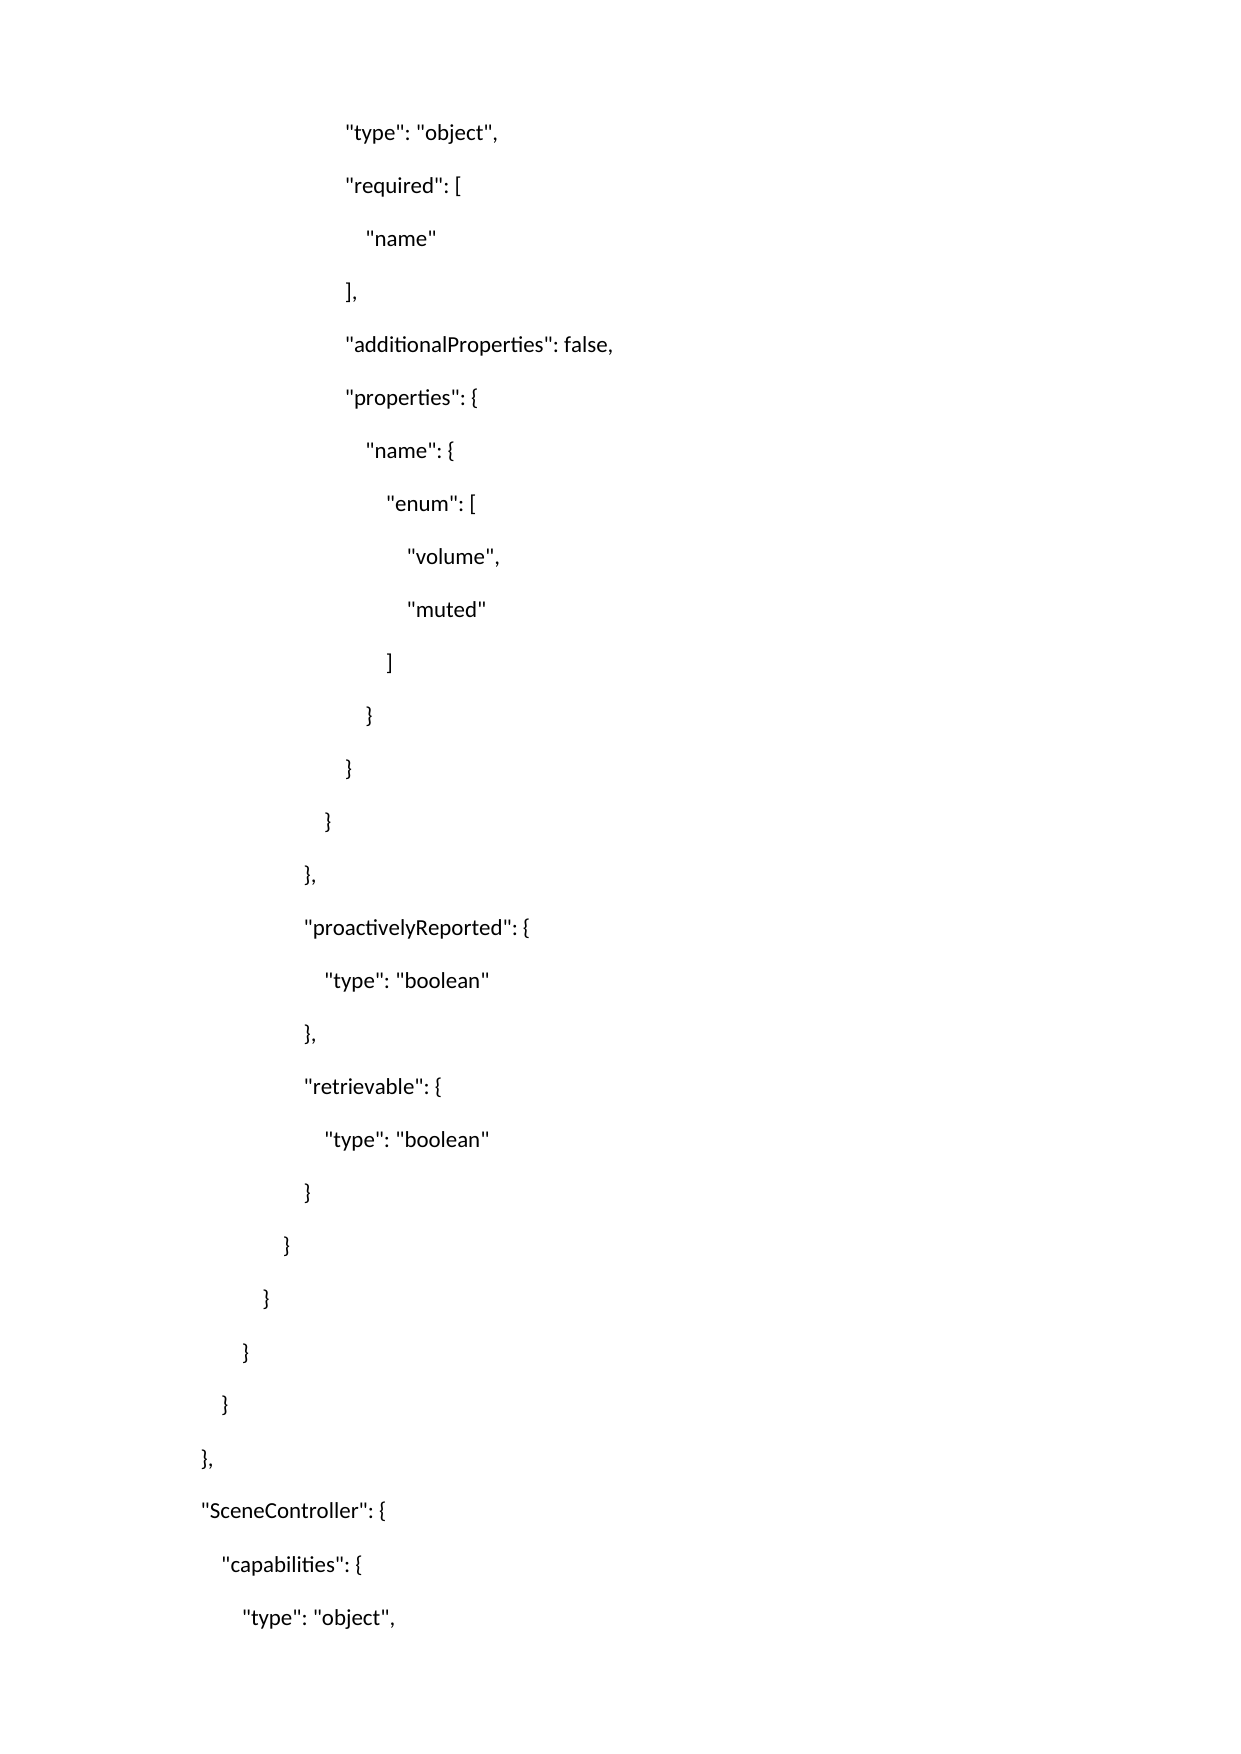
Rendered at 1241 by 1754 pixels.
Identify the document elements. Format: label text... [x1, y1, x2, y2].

text "type": "boolean" [118, 966, 1122, 994]
text ], [118, 277, 1122, 305]
text } [118, 1178, 1122, 1207]
text "additionalProperties": false, [118, 330, 1122, 358]
text "muted" [118, 595, 1122, 623]
text "type": "object", [118, 1603, 1122, 1631]
text "type": "object", [118, 118, 1122, 146]
text }, [118, 860, 1122, 888]
text "proactivelyReported": { [118, 913, 1122, 941]
text } [118, 701, 1122, 729]
text "required": [ [118, 171, 1122, 199]
text "name": { [118, 436, 1122, 464]
text ] [118, 648, 1122, 676]
text "type": "boolean" [118, 1126, 1122, 1153]
text "capabilities": { [118, 1550, 1122, 1578]
text } [118, 1391, 1122, 1419]
text } [118, 754, 1122, 782]
text "name" [118, 224, 1122, 252]
text "SceneController": { [118, 1497, 1122, 1525]
text "properties": { [118, 383, 1122, 411]
text } [118, 1284, 1122, 1313]
text } [118, 1232, 1122, 1259]
text }, [118, 1444, 1122, 1472]
text } [118, 1338, 1122, 1366]
text }, [118, 1019, 1122, 1047]
text } [118, 807, 1122, 835]
text "retrievable": { [118, 1072, 1122, 1101]
text "volume", [118, 542, 1122, 570]
text "enum": [ [118, 489, 1122, 517]
